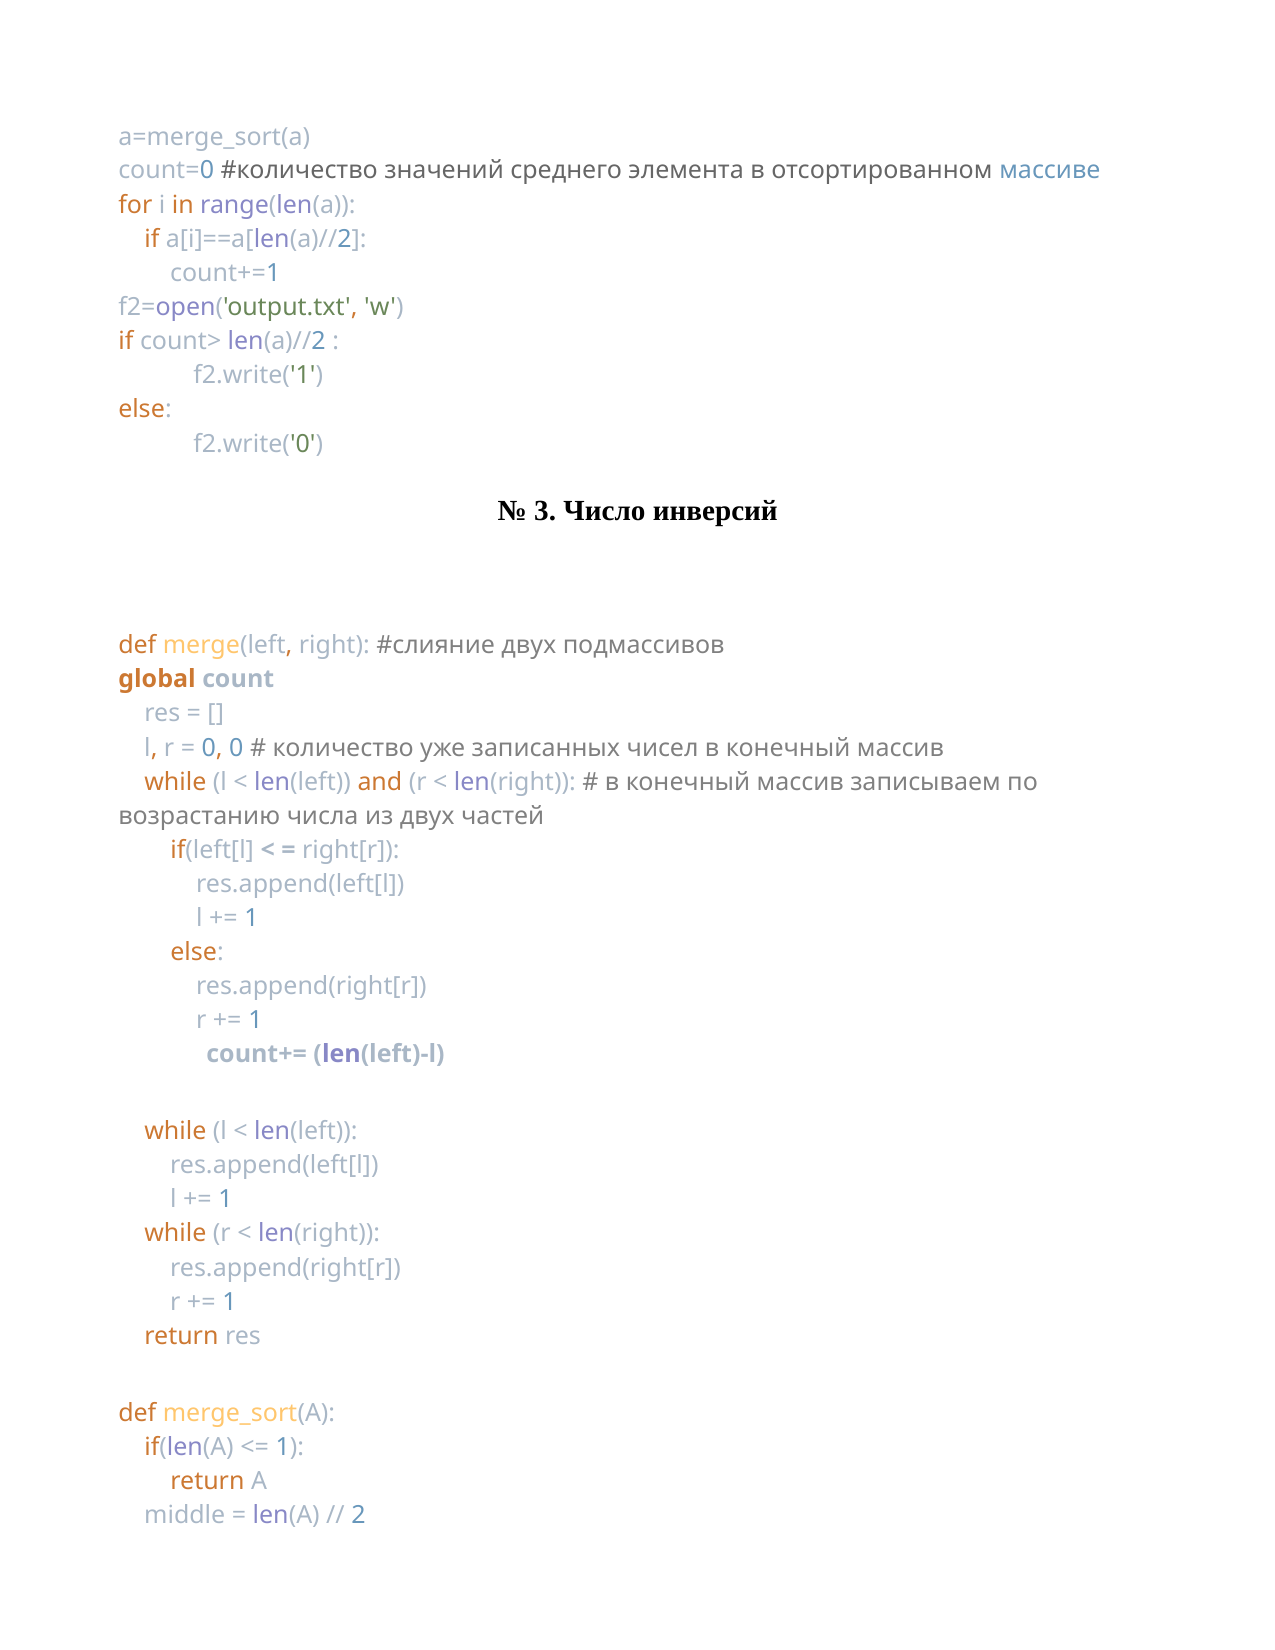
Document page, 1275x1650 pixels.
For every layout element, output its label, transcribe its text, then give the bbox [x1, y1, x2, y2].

text a=merge_sort(a) count=0 #количество значений среднего элемента в отсортированном массиве for i in range(len(a)): if a[i]==a[len(a)//2]: count+=1 [118, 118, 1157, 288]
text f2=open('output.txt', 'w') if count> len(a)//2 : [118, 288, 1157, 357]
text № 3. Число инверсий [118, 493, 1157, 526]
text while (l < len(left)): res.append(left[l]) l += 1 while (r < len(right)): res.append(right[r]) r += 1 return res def merge_sort(A): if(len(A) <= 1): return A middle = len(A) // 2 [118, 1070, 1157, 1531]
text count+= (len(left)-l) [118, 1036, 1157, 1070]
text f2.write('0') [118, 425, 1157, 493]
text global count res = [] l, r = 0, 0 # количество уже записанных чисел в конечный массив while (l < len(left)) and (r < len(right)): # в конечный массив записываем по возрастанию числа из двух частей if(left[l] < = right[r]): res.append(left[l]) l += 1 else: res.append(right[r]) r += 1 [118, 661, 1157, 1036]
text f2.write('1') else: [118, 357, 1157, 425]
text def merge(left, right): #слияние двух подмассивов [118, 627, 1157, 661]
